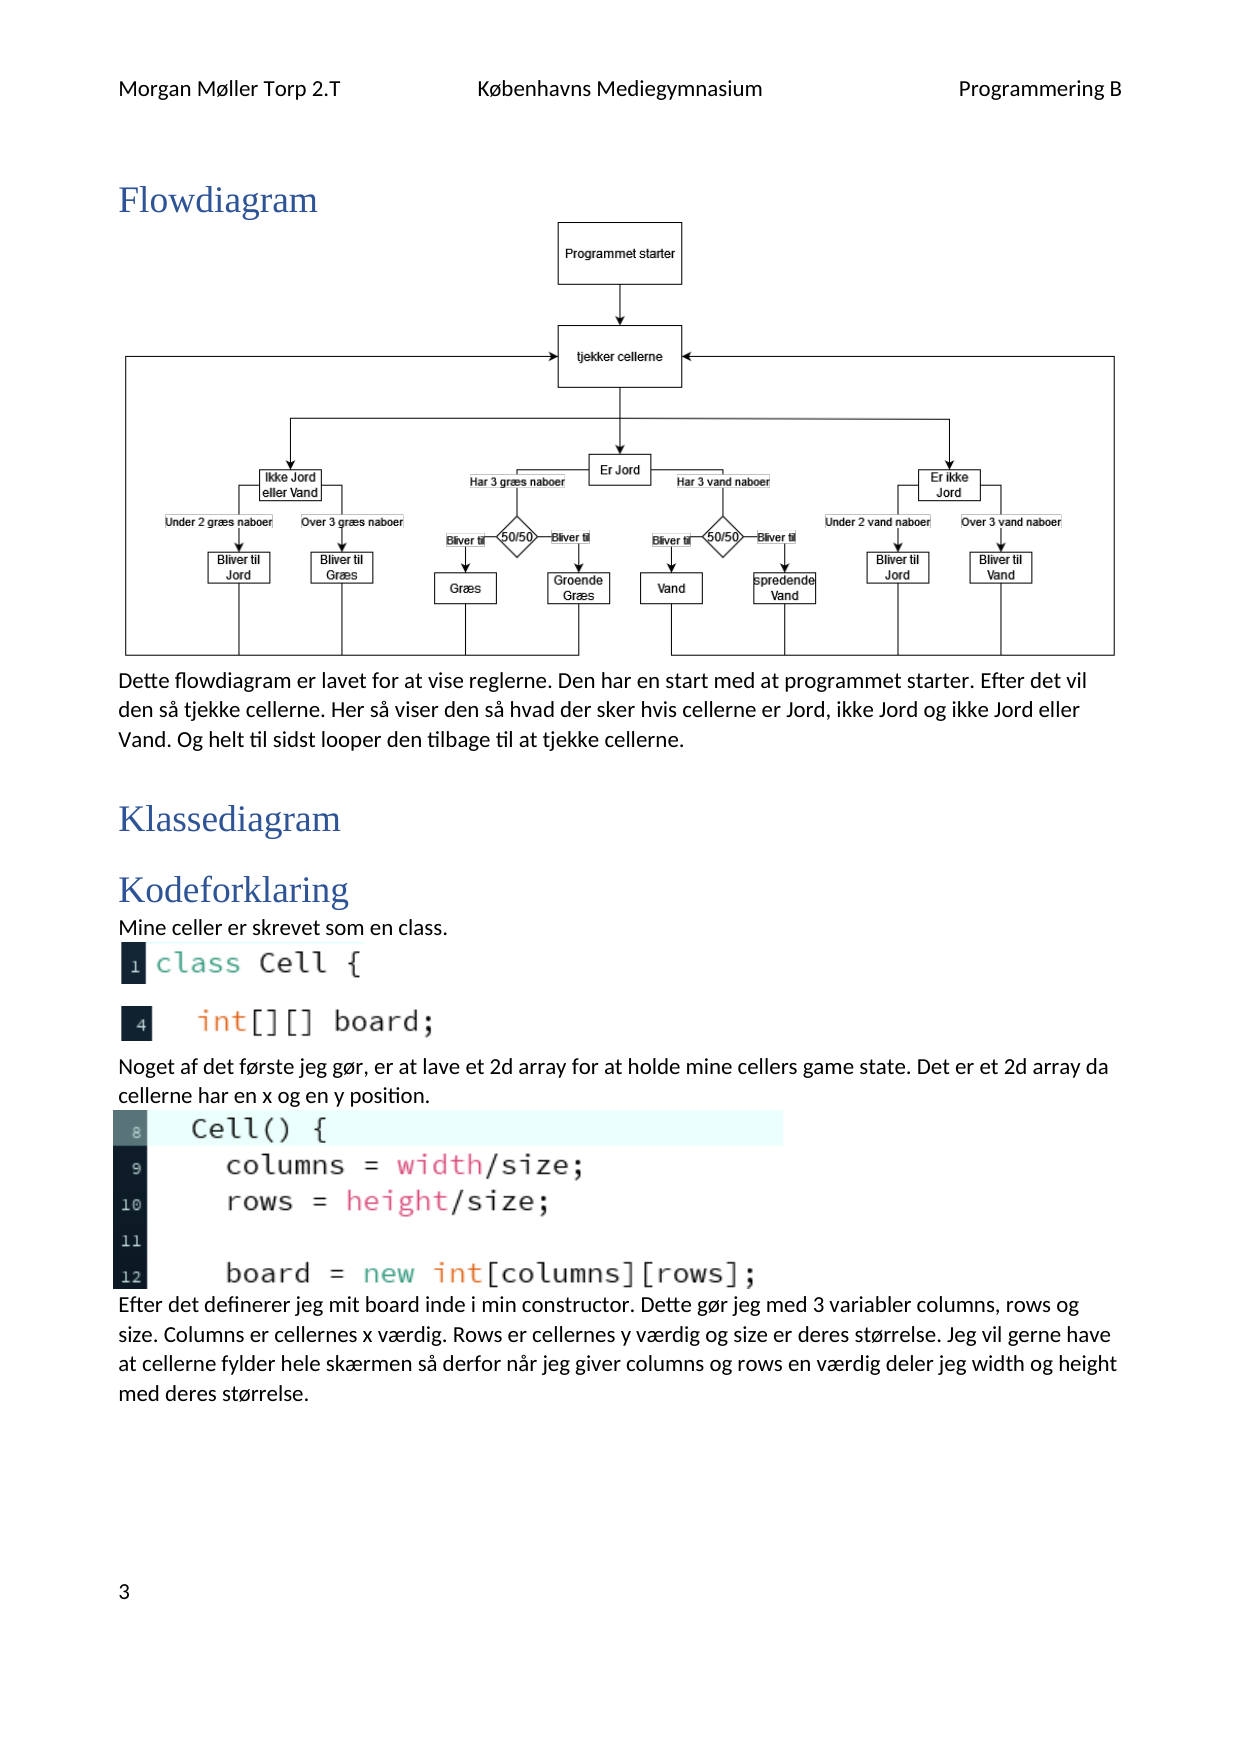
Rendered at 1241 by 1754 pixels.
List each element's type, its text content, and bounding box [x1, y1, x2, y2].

text Efter det definerer jeg mit board inde i min constructor. Dette gør jeg med 3 variabler columns, rows og size. Columns er cellernes x værdig. Rows er cellernes y værdig og size er deres størrelse. Jeg vil gerne have at cellerne fylder hele skærmen så derfor når jeg giver columns og rows en værdig deler jeg width og height med deres størrelse. [118, 1128, 1122, 1407]
text Mine celler er skrevet som en class. [118, 913, 1122, 941]
text Dette flowdiagram er lavet for at vise reglerne. Den har en start med at programmet starter. Efter det vil den så tjekke cellerne. Her så viser den så hvad der sker hvis cellerne er Jord, ikke Jord og ikke Jord eller Vand. Og helt til sidst looper den tilbage til at tjekke cellerne. [118, 223, 1122, 753]
text Noget af det første jeg gør, er at lave et 2d array for at holde mine cellers game state. Det er et 2d array da cellerne har en x og en y position. [118, 1052, 1122, 1109]
subtitle Klassediagram [118, 796, 1122, 839]
subtitle Flowdiagram [118, 177, 1122, 220]
subtitle Kodeforklaring [118, 867, 1122, 910]
